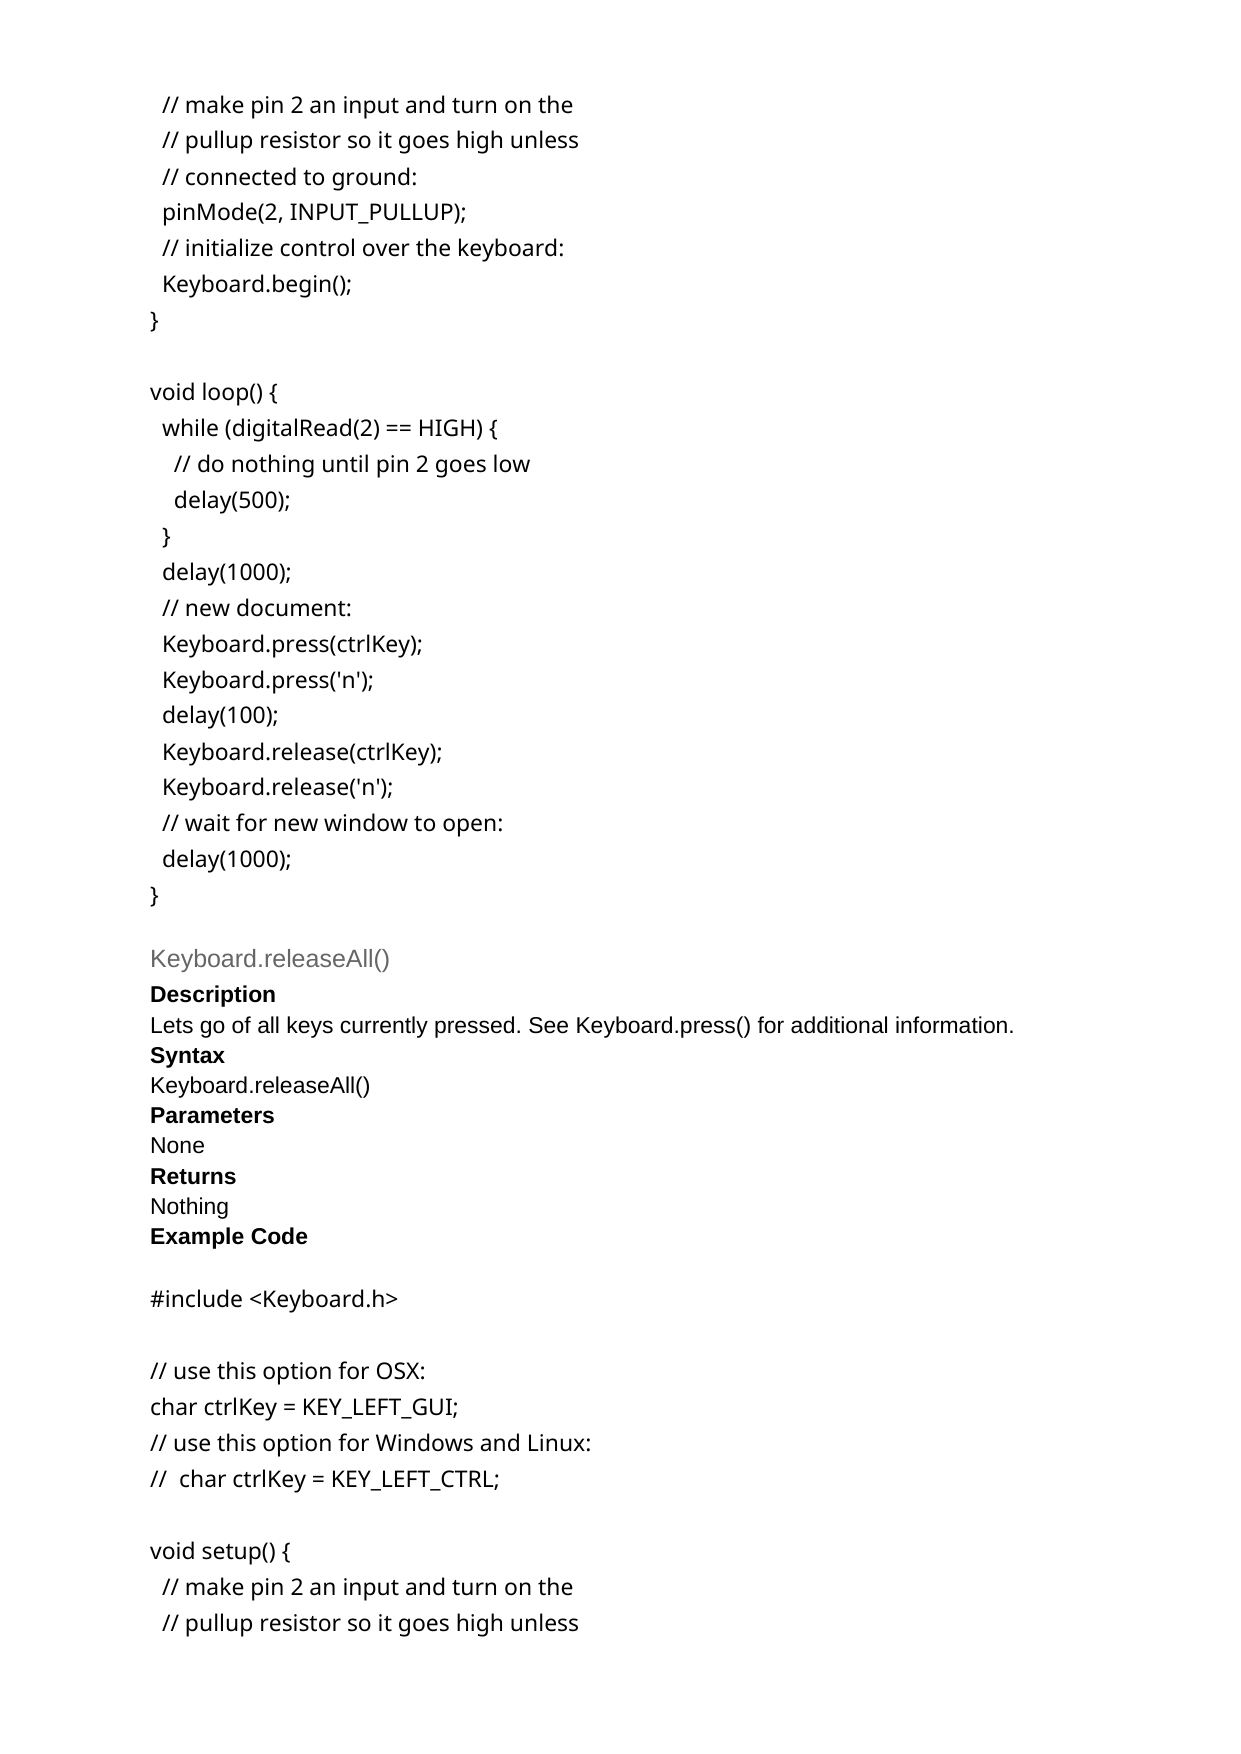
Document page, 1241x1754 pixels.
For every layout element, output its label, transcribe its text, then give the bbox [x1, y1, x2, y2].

text Keyboard.release(ctrlKey); [150, 735, 1152, 767]
subtitle Keyboard.releaseAll() [150, 944, 1152, 973]
text Lets go of all keys currently pressed. See Keyboard.press() for additional information. [150, 1012, 1152, 1038]
text Nothing [150, 1193, 1152, 1219]
text // char ctrlKey = KEY_LEFT_CTRL; [150, 1463, 1152, 1494]
text Keyboard.press('n'); [150, 663, 1152, 695]
text delay(1000); [150, 556, 1152, 587]
text Example Code [150, 1223, 1152, 1249]
text // pullup resistor so it goes high unless [150, 1607, 1152, 1638]
text // connected to ground: [150, 160, 1152, 192]
text // make pin 2 an input and turn on the [150, 88, 1152, 120]
text // pullup resistor so it goes high unless [150, 124, 1152, 156]
text // use this option for OSX: [150, 1355, 1152, 1387]
text Parameters [150, 1102, 1152, 1128]
text Keyboard.press(ctrlKey); [150, 628, 1152, 659]
text Keyboard.releaseAll() [150, 1072, 1152, 1098]
text while (digitalRead(2) == HIGH) { [150, 412, 1152, 443]
text void setup() { [150, 1535, 1152, 1566]
text } [150, 879, 1152, 910]
text // initialize control over the keyboard: [150, 232, 1152, 263]
text void loop() { [150, 376, 1152, 407]
text // new document: [150, 592, 1152, 623]
text Keyboard.begin(); [150, 268, 1152, 299]
text delay(500); [150, 484, 1152, 515]
text } [150, 304, 1152, 335]
text None [150, 1132, 1152, 1159]
text Keyboard.release('n'); [150, 771, 1152, 803]
text pinMode(2, INPUT_PULLUP); [150, 196, 1152, 228]
text // wait for new window to open: [150, 807, 1152, 838]
text // use this option for Windows and Linux: [150, 1427, 1152, 1458]
text #include <Keyboard.h> [150, 1283, 1152, 1315]
text Description [150, 981, 1152, 1008]
text delay(1000); [150, 843, 1152, 874]
text char ctrlKey = KEY_LEFT_GUI; [150, 1391, 1152, 1422]
text } [150, 520, 1152, 551]
text // make pin 2 an input and turn on the [150, 1571, 1152, 1602]
text Syntax [150, 1042, 1152, 1068]
text // do nothing until pin 2 goes low [150, 448, 1152, 479]
text delay(100); [150, 699, 1152, 731]
text Returns [150, 1163, 1152, 1189]
